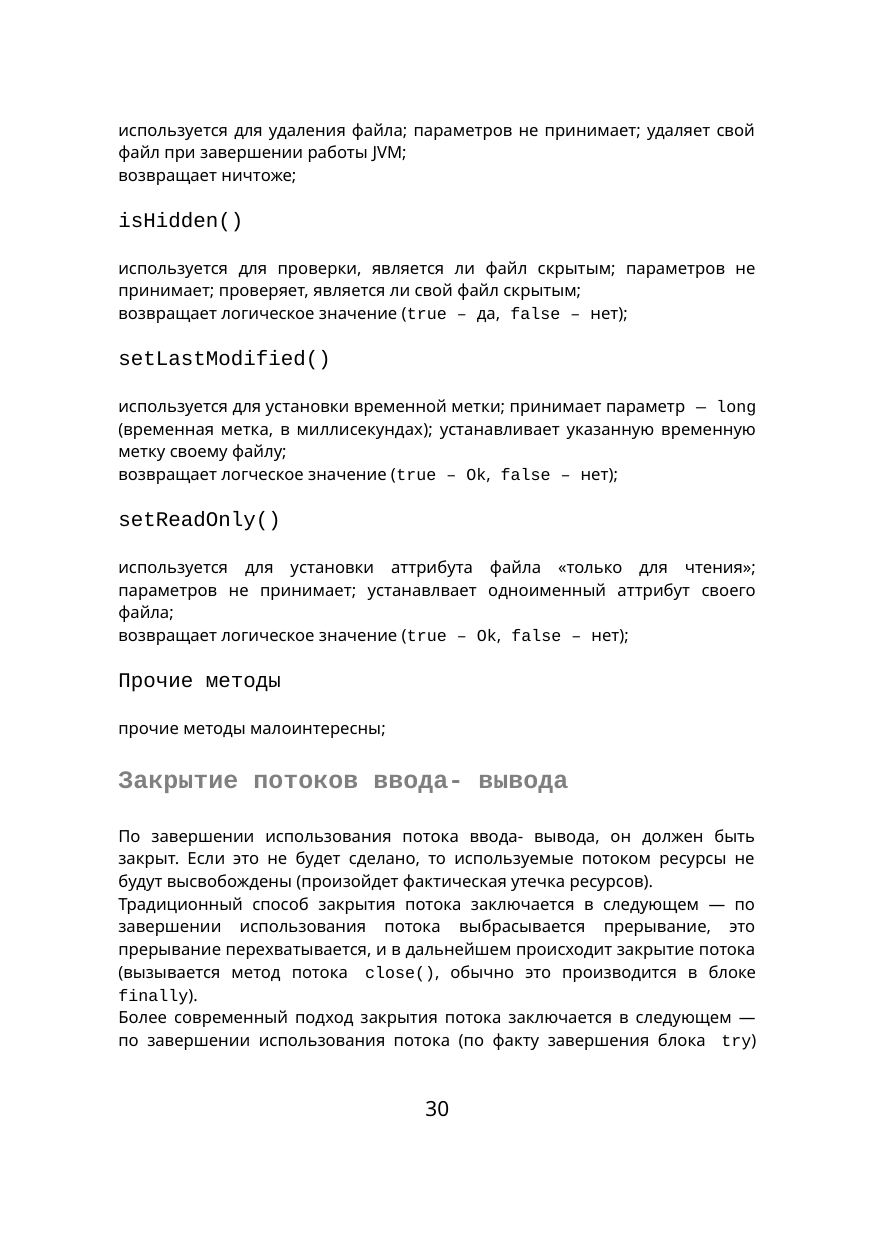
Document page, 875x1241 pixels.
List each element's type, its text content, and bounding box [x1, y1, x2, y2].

text используется для удаления файла; параметров не принимает; удаляет свой файл при завершении работы JVM; [118, 118, 756, 163]
text возвращает ничтоже; [118, 163, 756, 186]
text setReadOnly() [118, 509, 756, 533]
text По завершении использования потока ввода- вывода, он должен быть закрыт. Если это не будет сделано, то используемые потоком ресурсы не будут высвобождены (произойдет фактическая утечка ресурсов). [118, 824, 756, 892]
text isHidden() [118, 210, 756, 233]
text setLastModified() [118, 348, 756, 372]
text возвращает логческое значение (true – Ok, false – нет); [118, 463, 756, 486]
text Традиционный способ закрытия потока заключается в следующем — по завершении использования потока выбрасывается прерывание, это прерывание перехватывается, и в дальнейшем происходит закрытие потока (вызывается метод потока close(), обычно это производится в блоке finally). [118, 892, 756, 1006]
text возвращает логическое значение (true – Ok, false – нет); [118, 624, 756, 646]
text возвращает логическое значение (true – да, false – нет); [118, 302, 756, 324]
text используется для проверки, является ли файл скрытым; параметров не принимает; проверяет, является ли свой файл скрытым; [118, 256, 756, 302]
text прочие методы малоинтересны; [118, 716, 756, 739]
text Более современный подход закрытия потока заключается в следующем — по завершении использования потока (по факту завершения блока try) [118, 1006, 756, 1052]
text Закрытие потоков ввода- вывода [118, 767, 756, 796]
text Прочие методы [118, 670, 756, 694]
text используется для установки аттрибута файла «только для чтения»; параметров не принимает; устанавлвает одноименный аттрибут своего файла; [118, 556, 756, 624]
text используется для установки временной метки; принимает параметр — long (временная метка, в миллисекундах); устанавливает указанную временную метку своему файлу; [118, 394, 756, 463]
